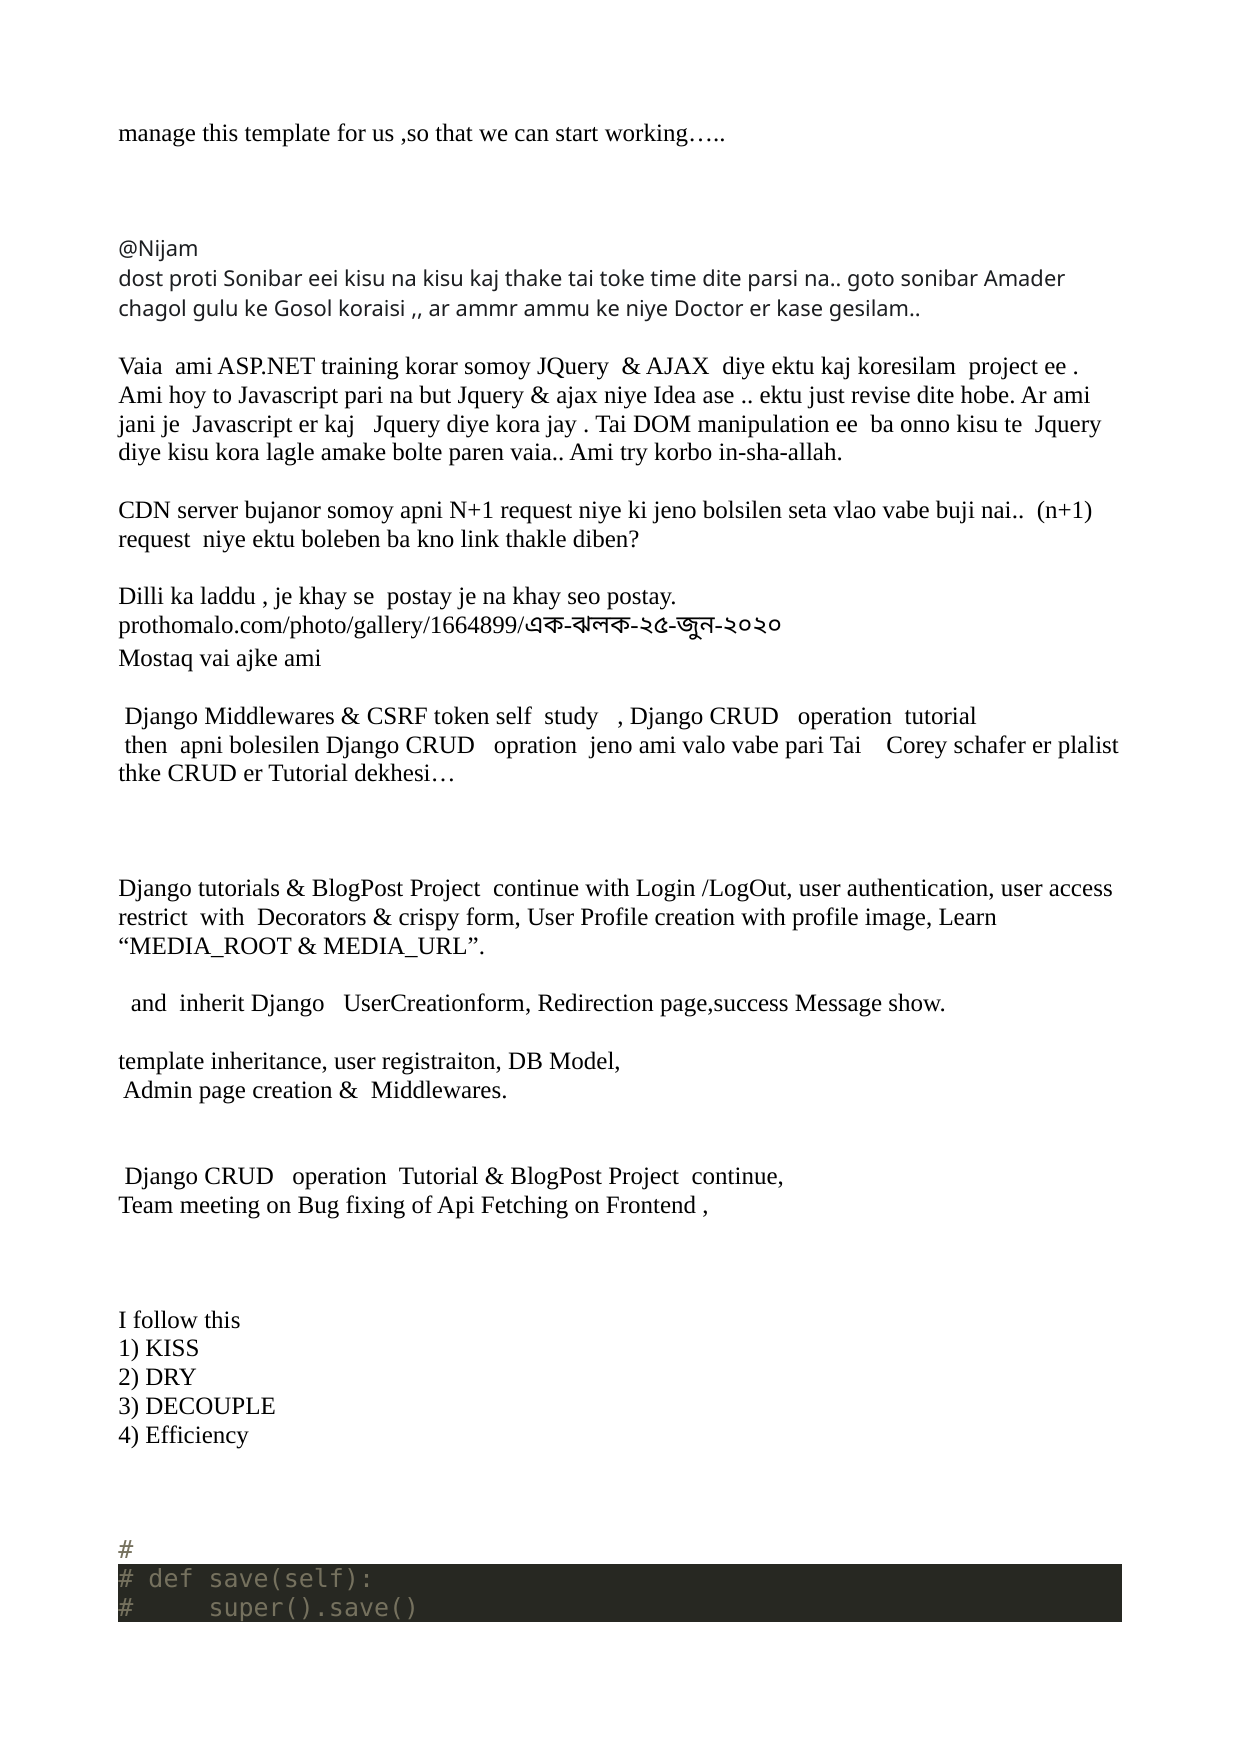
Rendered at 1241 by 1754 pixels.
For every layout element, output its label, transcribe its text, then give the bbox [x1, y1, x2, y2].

text 2) DRY [118, 1362, 1122, 1391]
text @Nijam [118, 233, 1122, 263]
text 3) DECOUPLE [118, 1391, 1122, 1420]
text dost proti Sonibar eei kisu na kisu kaj thake tai toke time dite parsi na.. goto sonibar Amader chagol gulu ke Gosol koraisi ,, ar ammr ammu ke niye Doctor er kase gesilam.. [118, 263, 1122, 322]
text # def save(self): [118, 1564, 1122, 1593]
text Vaia ami ASP.NET training korar somoy JQuery & AJAX diye ektu kaj koresilam project ee . Ami hoy to Javascript pari na but Jquery & ajax niye Idea ase .. ektu just revise dite hobe. Ar ami jani je Javascript er kaj Jquery diye kora jay . Tai DOM manipulation ee ba onno kisu te Jquery diye kisu kora lagle amake bolte paren vaia.. Ami try korbo in-sha-allah. [118, 351, 1122, 466]
text 4) Efficiency [118, 1420, 1122, 1448]
text 1) KISS [118, 1333, 1122, 1362]
text # super().save() [118, 1593, 1122, 1622]
text I follow this [118, 1305, 1122, 1333]
text Dilli ka laddu , je khay se postay je na khay seo postay. [118, 581, 1122, 610]
text Team meeting on Bug fixing of Api Fetching on Frontend , [118, 1190, 1122, 1218]
text # [118, 1535, 1122, 1564]
text Django tutorials & BlogPost Project continue with Login /LogOut, user authentication, user access restrict with Decorators & crispy form, User Profile creation with profile image, Learn “MEDIA_ROOT & MEDIA_URL”. [118, 873, 1122, 960]
text prothomalo.com/photo/gallery/1664899/এক-ঝলক-২৫-জুন-২০২০ [118, 610, 1122, 643]
text manage this template for us ,so that we can start working….. [118, 118, 1122, 147]
text Admin page creation & Middlewares. [118, 1075, 1122, 1103]
text Mostaq vai ajke ami [118, 643, 1122, 672]
text and inherit Django UserCreationform, Redirection page,success Message show. [118, 988, 1122, 1017]
text template inheritance, user registraiton, DB Model, [118, 1046, 1122, 1075]
text CDN server bujanor somoy apni N+1 request niye ki jeno bolsilen seta vlao vabe buji nai.. (n+1) request niye ektu boleben ba kno link thakle diben? [118, 495, 1122, 552]
text Django CRUD operation Tutorial & BlogPost Project continue, [118, 1161, 1122, 1190]
text Django Middlewares & CSRF token self study , Django CRUD operation tutorial [118, 701, 1122, 730]
text then apni bolesilen Django CRUD opration jeno ami valo vabe pari Tai Corey schafer er plalist thke CRUD er Tutorial dekhesi… [118, 730, 1122, 787]
